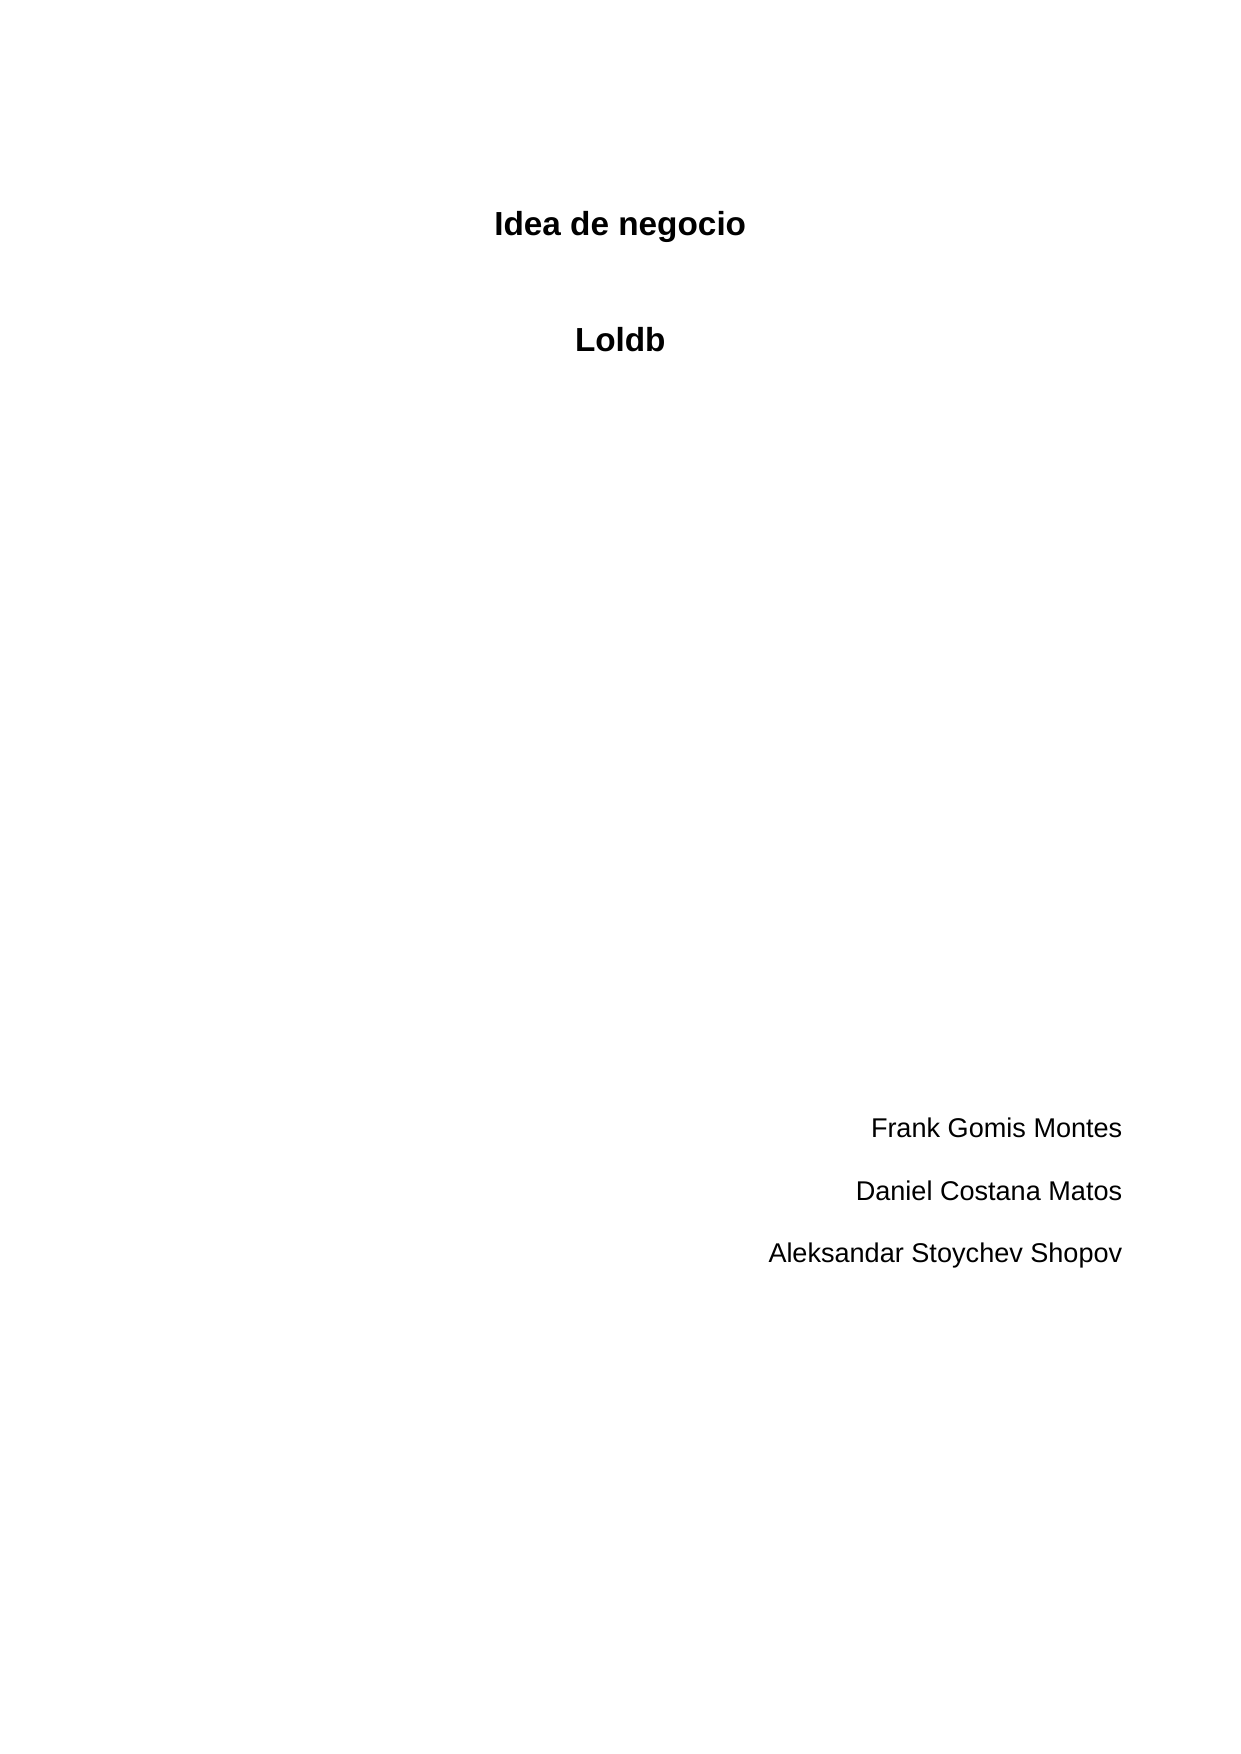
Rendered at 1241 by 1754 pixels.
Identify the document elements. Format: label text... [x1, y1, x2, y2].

text Daniel Costana Matos [118, 1175, 1122, 1206]
text Idea de negocio [118, 204, 1122, 243]
text Aleksandar Stoychev Shopov [118, 1237, 1122, 1269]
text Loldb [118, 320, 1122, 358]
text Frank Gomis Montes [118, 1112, 1122, 1144]
